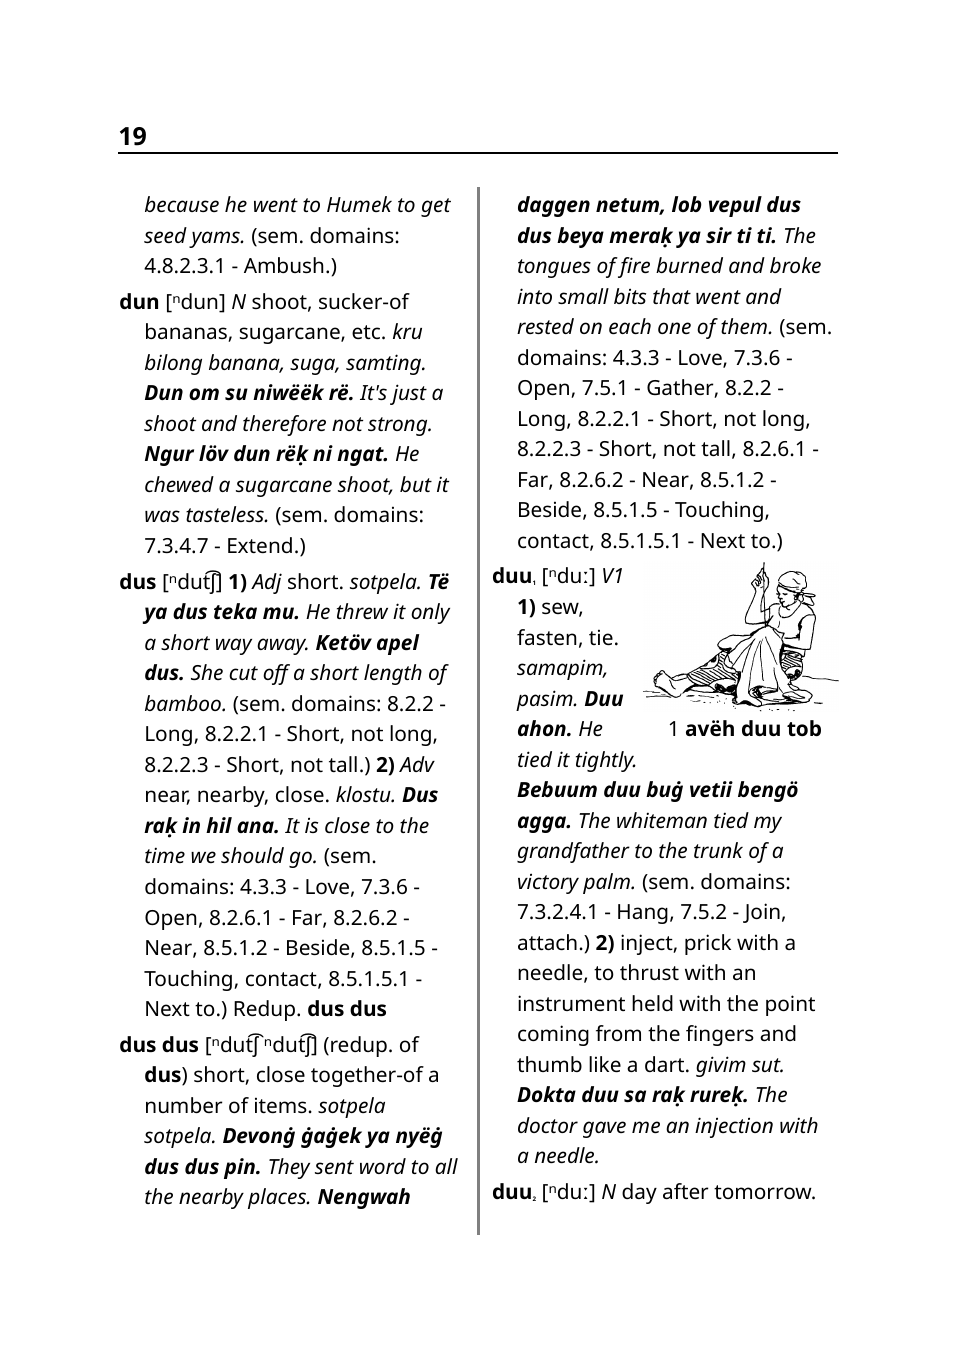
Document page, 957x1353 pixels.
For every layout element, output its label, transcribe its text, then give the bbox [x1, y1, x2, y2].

text because he went to Humek to get seed yams. (sem. domains: 4.8.2.3.1 - Ambush.) [119, 188, 465, 284]
text dun [ⁿdun] N shoot, sucker-of bananas, sugarcane, etc. kru bilong banana, suga, samting. Dun om su niwëëk rë. It's just a shoot and therefore not strong. Ngur löv dun rëḳ ni ngat. He chewed a sugarcane shoot, but it was tasteless. (sem. domains: 7.3.4.7 - Extend.) [119, 284, 465, 564]
text duu1 [ⁿduː] V1 1) sew, fasten, tie. samapim, pasim. Duu ahon. He tied it tightly. Bebuum duu buġ vetii bengö agga. The whiteman tied my grandfather to the trunk of a victory palm. (sem. domains: 7.3.2.4.1 - Hang, 7.5.2 - Join, attach.) 2) inject, prick with a needle, to thrust with an instrument held with the point coming from the fingers and thumb like a dart. givim sut. Dokta duu sa raḳ rureḳ. The doctor gave me an injection with a needle. [492, 558, 837, 1174]
text dus [ⁿdut͡ʃ] 1) Adj short. sotpela. Të ya dus teka mu. He threw it only a short way away. Ketöv apel dus. She cut off a short length of bamboo. (sem. domains: 8.2.2 - Long, 8.2.2.1 - Short, not long, 8.2.2.3 - Short, not tall.) 2) Adv near, nearby, close. klostu. Dus raḳ in hil ana. It is close to the time we should go. (sem. domains: 4.3.3 - Love, 7.3.6 - Open, 8.2.6.1 - Far, 8.2.6.2 - Near, 8.5.1.2 - Beside, 8.5.1.5 - Touching, contact, 8.5.1.5.1 - Next to.) Redup. dus dus [119, 564, 465, 1027]
picture [642, 561, 839, 712]
text 1 avëh duu tob [652, 712, 837, 746]
text daggen netum, lob vepul dus dus beya meraḳ ya sir ti ti. The tongues of fire burned and broke into small bits that went and rested on each one of them. (sem. domains: 4.3.3 - Love, 7.3.6 - Open, 7.5.1 - Gather, 8.2.2 - Long, 8.2.2.1 - Short, not long, 8.2.2.3 - Short, not tall, 8.2.6.1 - Far, 8.2.6.2 - Near, 8.5.1.2 - Beside, 8.5.1.5 - Touching, contact, 8.5.1.5.1 - Next to.) [492, 188, 837, 558]
text dus dus [ⁿdut͡ʃ ⁿdut͡ʃ] (redup. of dus) short, close together-of a number of items. sotpela sotpela. Devonġ ġaġek ya nyëġ dus dus pin. They sent word to all the nearby places. Nengwah [119, 1027, 465, 1215]
text duu2 [ⁿduː] N day after tomorrow. [492, 1174, 837, 1210]
